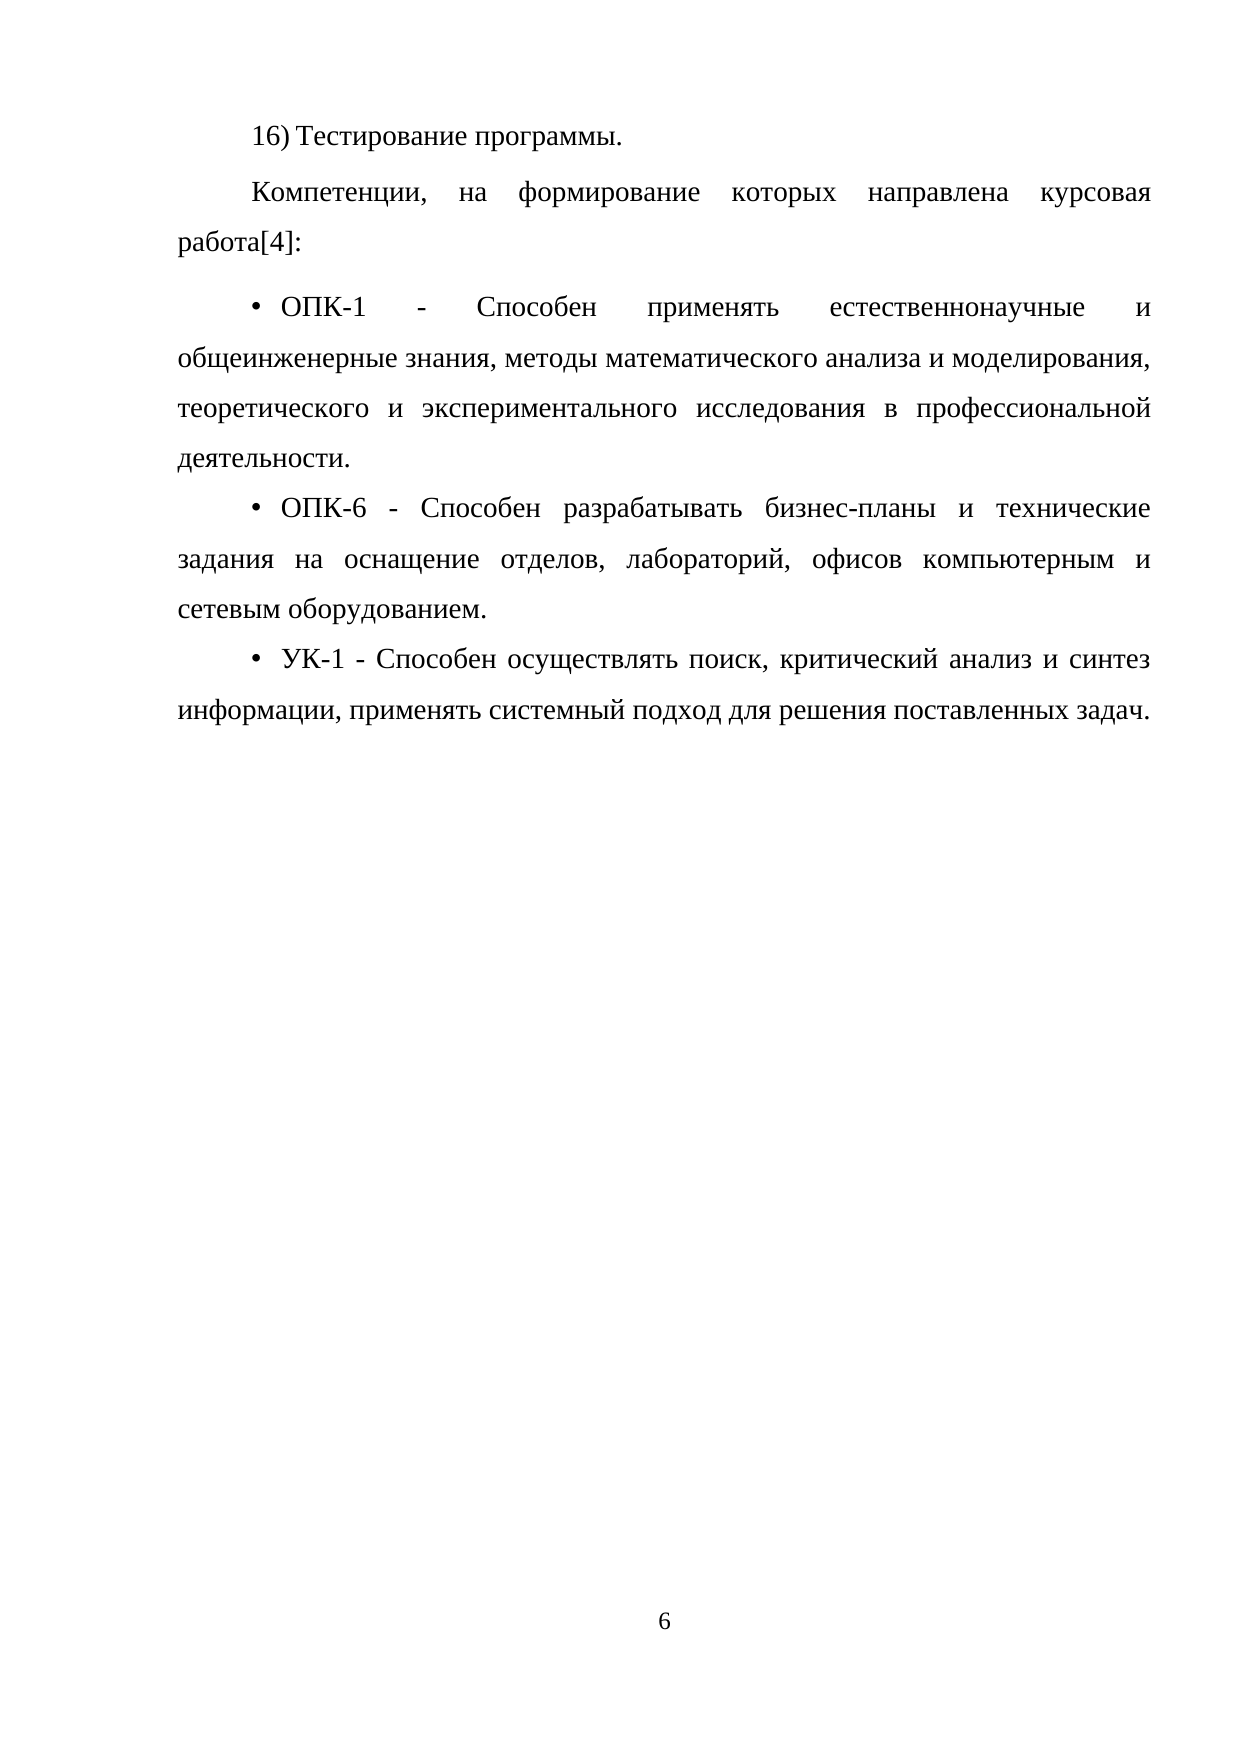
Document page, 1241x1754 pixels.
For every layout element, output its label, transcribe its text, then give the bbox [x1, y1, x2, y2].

list Тестирование программы. [177, 118, 1152, 152]
list ОПК-6 - Способен разрабатывать бизнес-планы и технические задания на оснащение отделов, лабораторий, офисов компьютерным и сетевым оборудованием. [177, 491, 1152, 625]
text Компетенции, на формирование которых направлена курсовая работа[4]: [177, 174, 1152, 258]
list УК-1 - Способен осуществлять поиск, критический анализ и синтез информации, применять системный подход для решения поставленных задач. [177, 642, 1152, 726]
list ОПК-1 - Способен применять естественнонаучные и общеинженерные знания, методы математического анализа и моделирования, теоретического и экспериментального исследования в профессиональной деятельности. [177, 289, 1152, 474]
